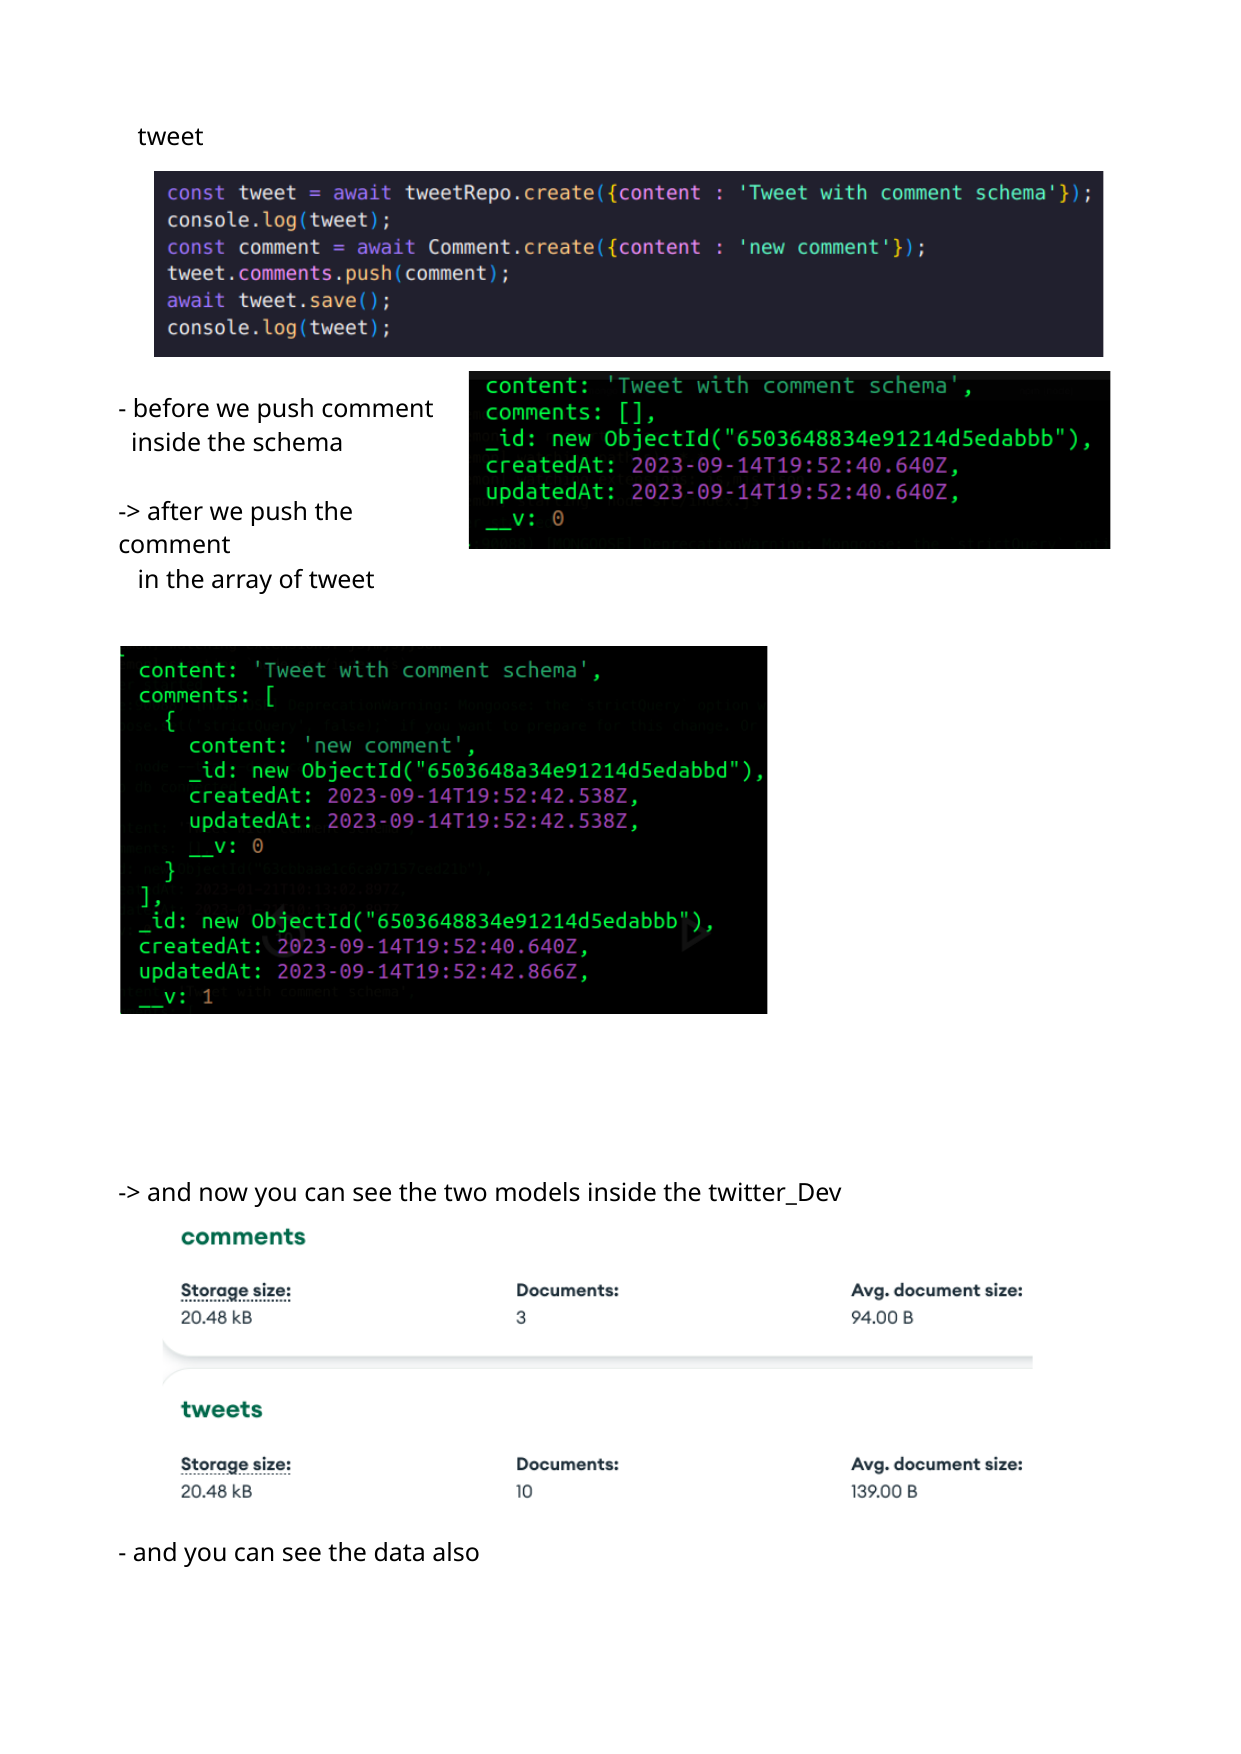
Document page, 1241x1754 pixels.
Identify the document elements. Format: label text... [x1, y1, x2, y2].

picture [468, 371, 1111, 549]
text tweet [118, 118, 1122, 152]
text inside the schema [118, 425, 468, 459]
picture [154, 171, 1104, 357]
text [1111, 425, 1122, 459]
picture [162, 1217, 1033, 1501]
text - and you can see the data also [118, 1534, 1122, 1568]
text - before we push comment [118, 391, 468, 425]
text -> and now you can see the two models inside the twitter_Dev [118, 1174, 1122, 1208]
picture [120, 646, 768, 1014]
text in the array of tweet [118, 561, 1122, 595]
text -> after we push the comment [118, 493, 1122, 561]
